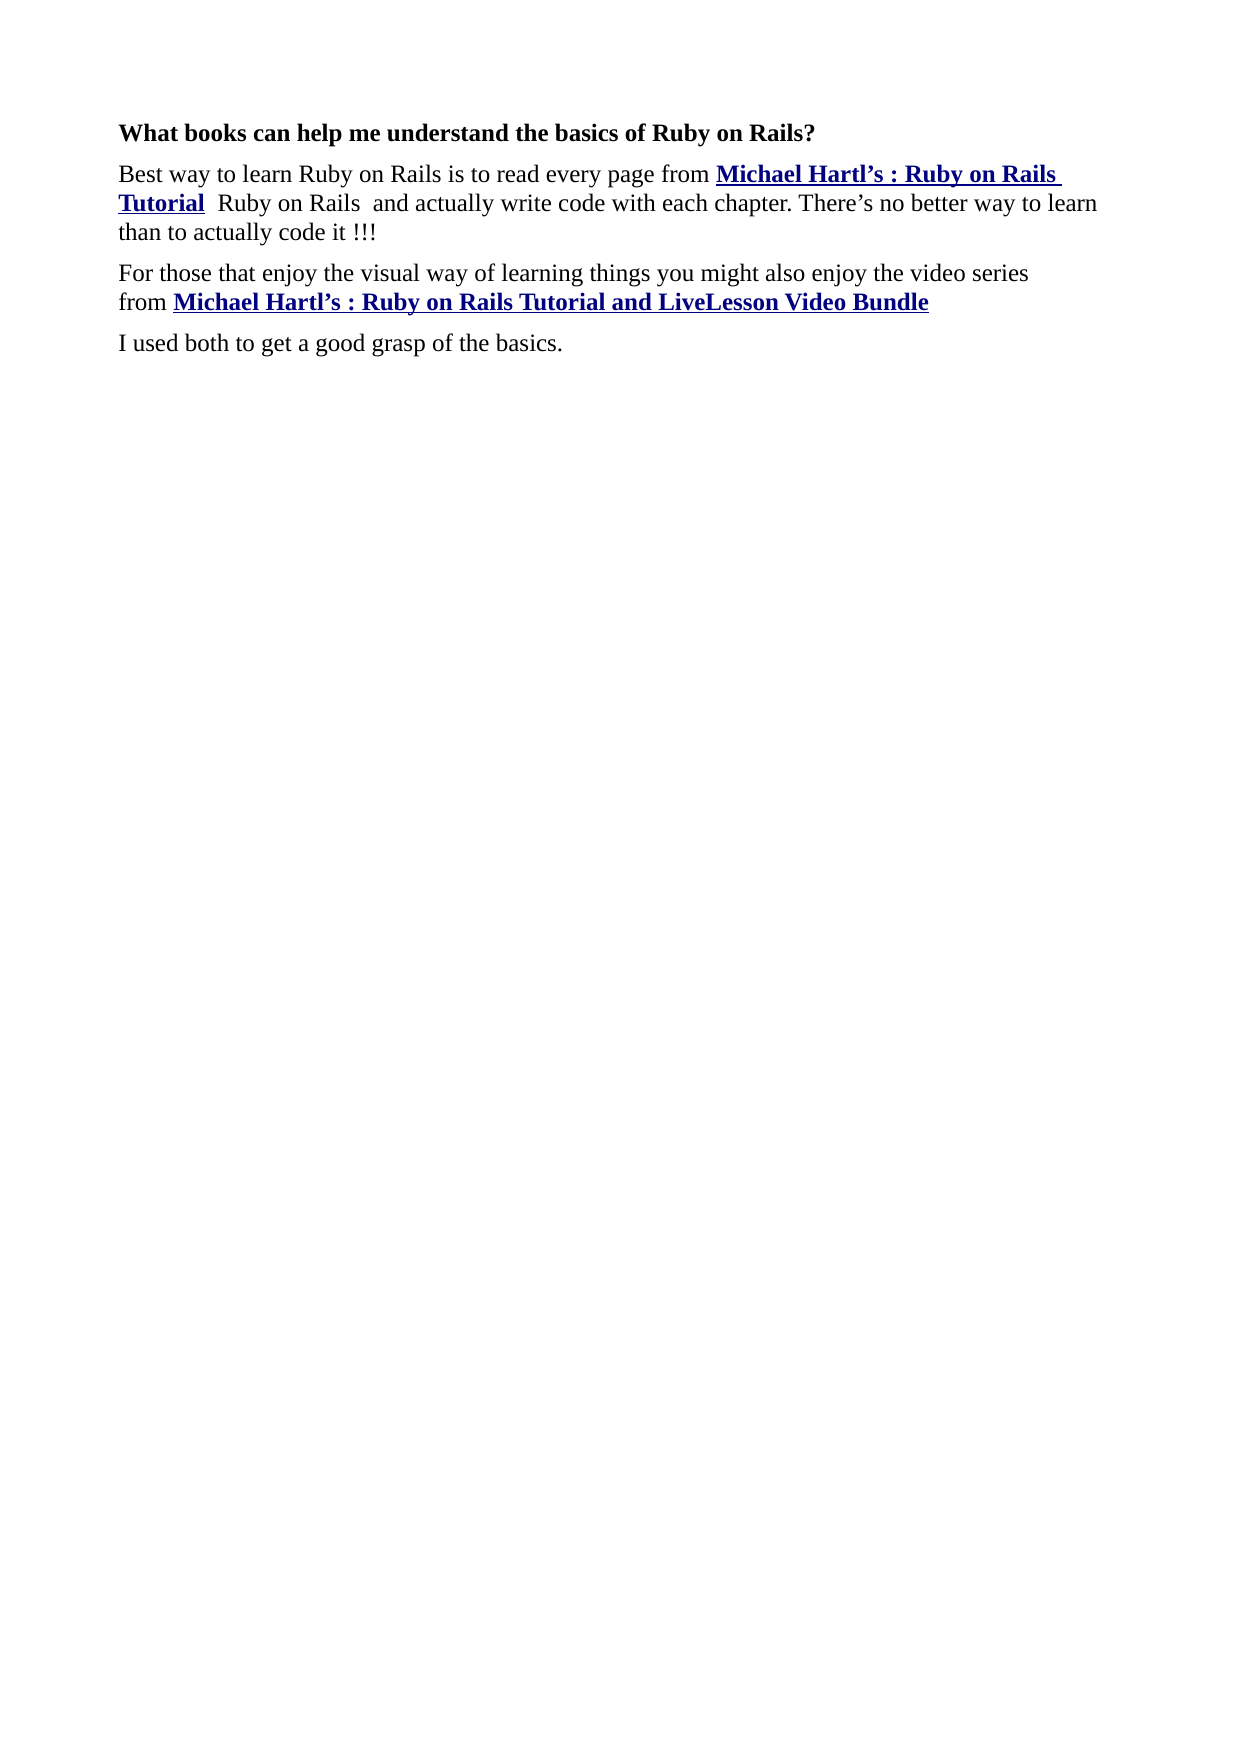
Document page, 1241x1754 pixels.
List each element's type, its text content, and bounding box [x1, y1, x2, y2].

text I used both to get a good grasp of the basics. [118, 328, 1122, 357]
text What books can help me understand the basics of Ruby on Rails? [118, 118, 1122, 147]
text Best way to learn Ruby on Rails is to read every page from Michael Hartl’s : Ruby on Rails Tutorial Ruby on Rails and actually write code with each chapter. There’s no better way to learn than to actually code it !!! [118, 159, 1122, 246]
text For those that enjoy the visual way of learning things you might also enjoy the video series from Michael Hartl’s : Ruby on Rails Tutorial and LiveLesson Video Bundle [118, 258, 1122, 316]
